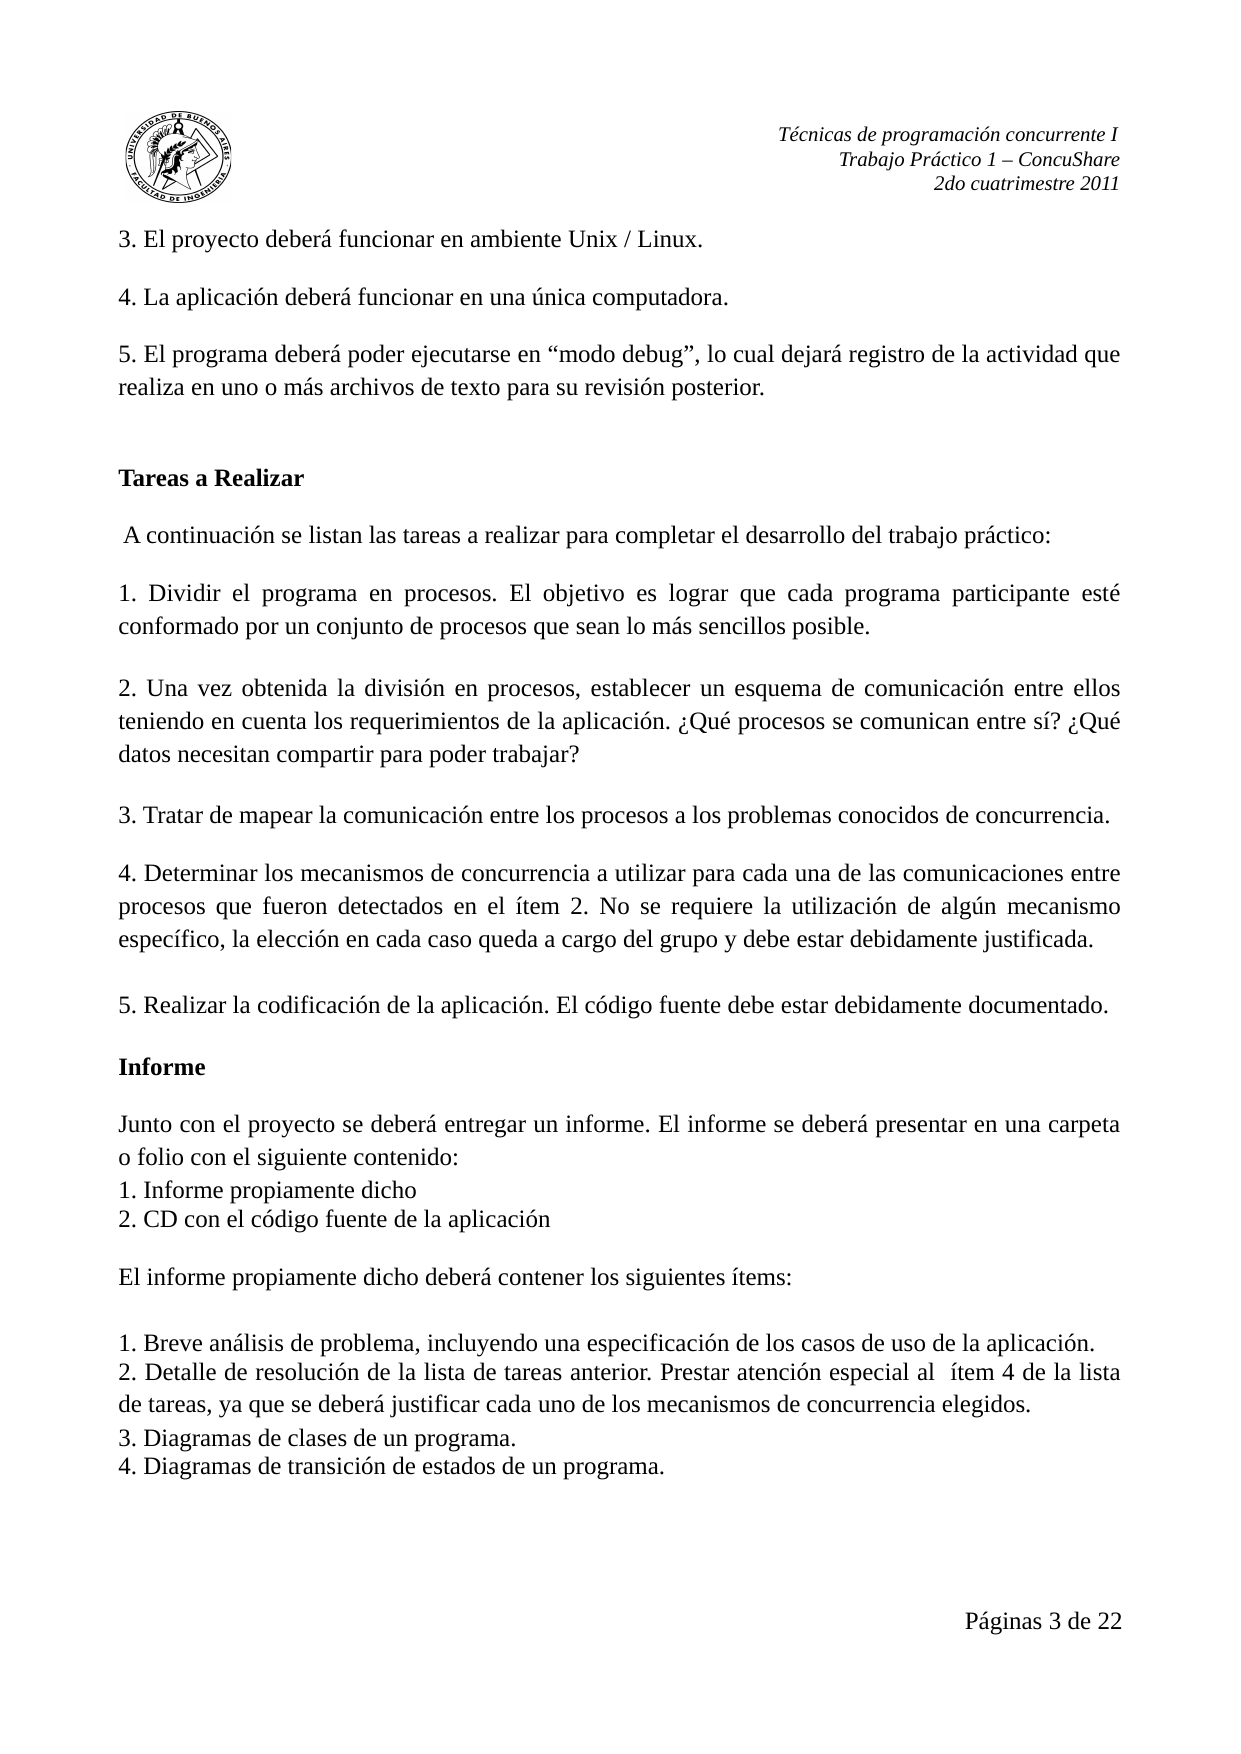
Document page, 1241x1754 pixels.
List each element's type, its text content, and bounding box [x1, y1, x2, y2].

text 1. Breve análisis de problema, incluyendo una especificación de los casos de uso de la aplicación. [118, 1328, 1122, 1357]
text 1. Dividir el programa en procesos. El objetivo es lograr que cada programa participante esté conformado por un conjunto de procesos que sean lo más sencillos posible. [118, 578, 1122, 640]
text El informe propiamente dicho deberá contener los siguientes ítems: [118, 1262, 1122, 1291]
text 4. Diagramas de transición de estados de un programa. [118, 1451, 1122, 1480]
picture [125, 111, 232, 203]
text Informe [118, 1052, 1122, 1081]
text 1. Informe propiamente dicho [118, 1176, 1122, 1204]
text 3. El proyecto deberá funcionar en ambiente Unix / Linux. [118, 224, 1122, 253]
text Junto con el proyecto se deberá entregar un informe. El informe se deberá presentar en una carpeta o folio con el siguiente contenido: [118, 1109, 1122, 1171]
text 2. Una vez obtenida la división en procesos, establecer un esquema de comunicación entre ellos teniendo en cuenta los requerimientos de la aplicación. ¿Qué procesos se comunican entre sí? ¿Qué datos necesitan compartir para poder trabajar? [118, 673, 1122, 768]
text 2. CD con el código fuente de la aplicación [118, 1204, 1122, 1233]
text A continuación se listan las tareas a realizar para completar el desarrollo del trabajo práctico: [118, 521, 1122, 549]
text 4. Determinar los mecanismos de concurrencia a utilizar para cada una de las comunicaciones entre procesos que fueron detectados en el ítem 2. No se requiere la utilización de algún mecanismo específico, la elección en cada caso queda a cargo del grupo y debe estar debidamente justificada. [118, 858, 1122, 953]
text Tareas a Realizar [118, 463, 1122, 492]
text 2. Detalle de resolución de la lista de tareas anterior. Prestar atención especial al ítem 4 de la lista de tareas, ya que se deberá justificar cada uno de los mecanismos de concurrencia elegidos. [118, 1357, 1122, 1418]
text 3. Diagramas de clases de un programa. [118, 1423, 1122, 1451]
text 5. Realizar la codificación de la aplicación. El código fuente debe estar debidamente documentado. [118, 990, 1122, 1019]
text 4. La aplicación deberá funcionar en una única computadora. [118, 282, 1122, 311]
text 3. Tratar de mapear la comunicación entre los procesos a los problemas conocidos de concurrencia. [118, 801, 1122, 829]
text 5. El programa deberá poder ejecutarse en “modo debug”, lo cual dejará registro de la actividad que realiza en uno o más archivos de texto para su revisión posterior. [118, 339, 1122, 401]
